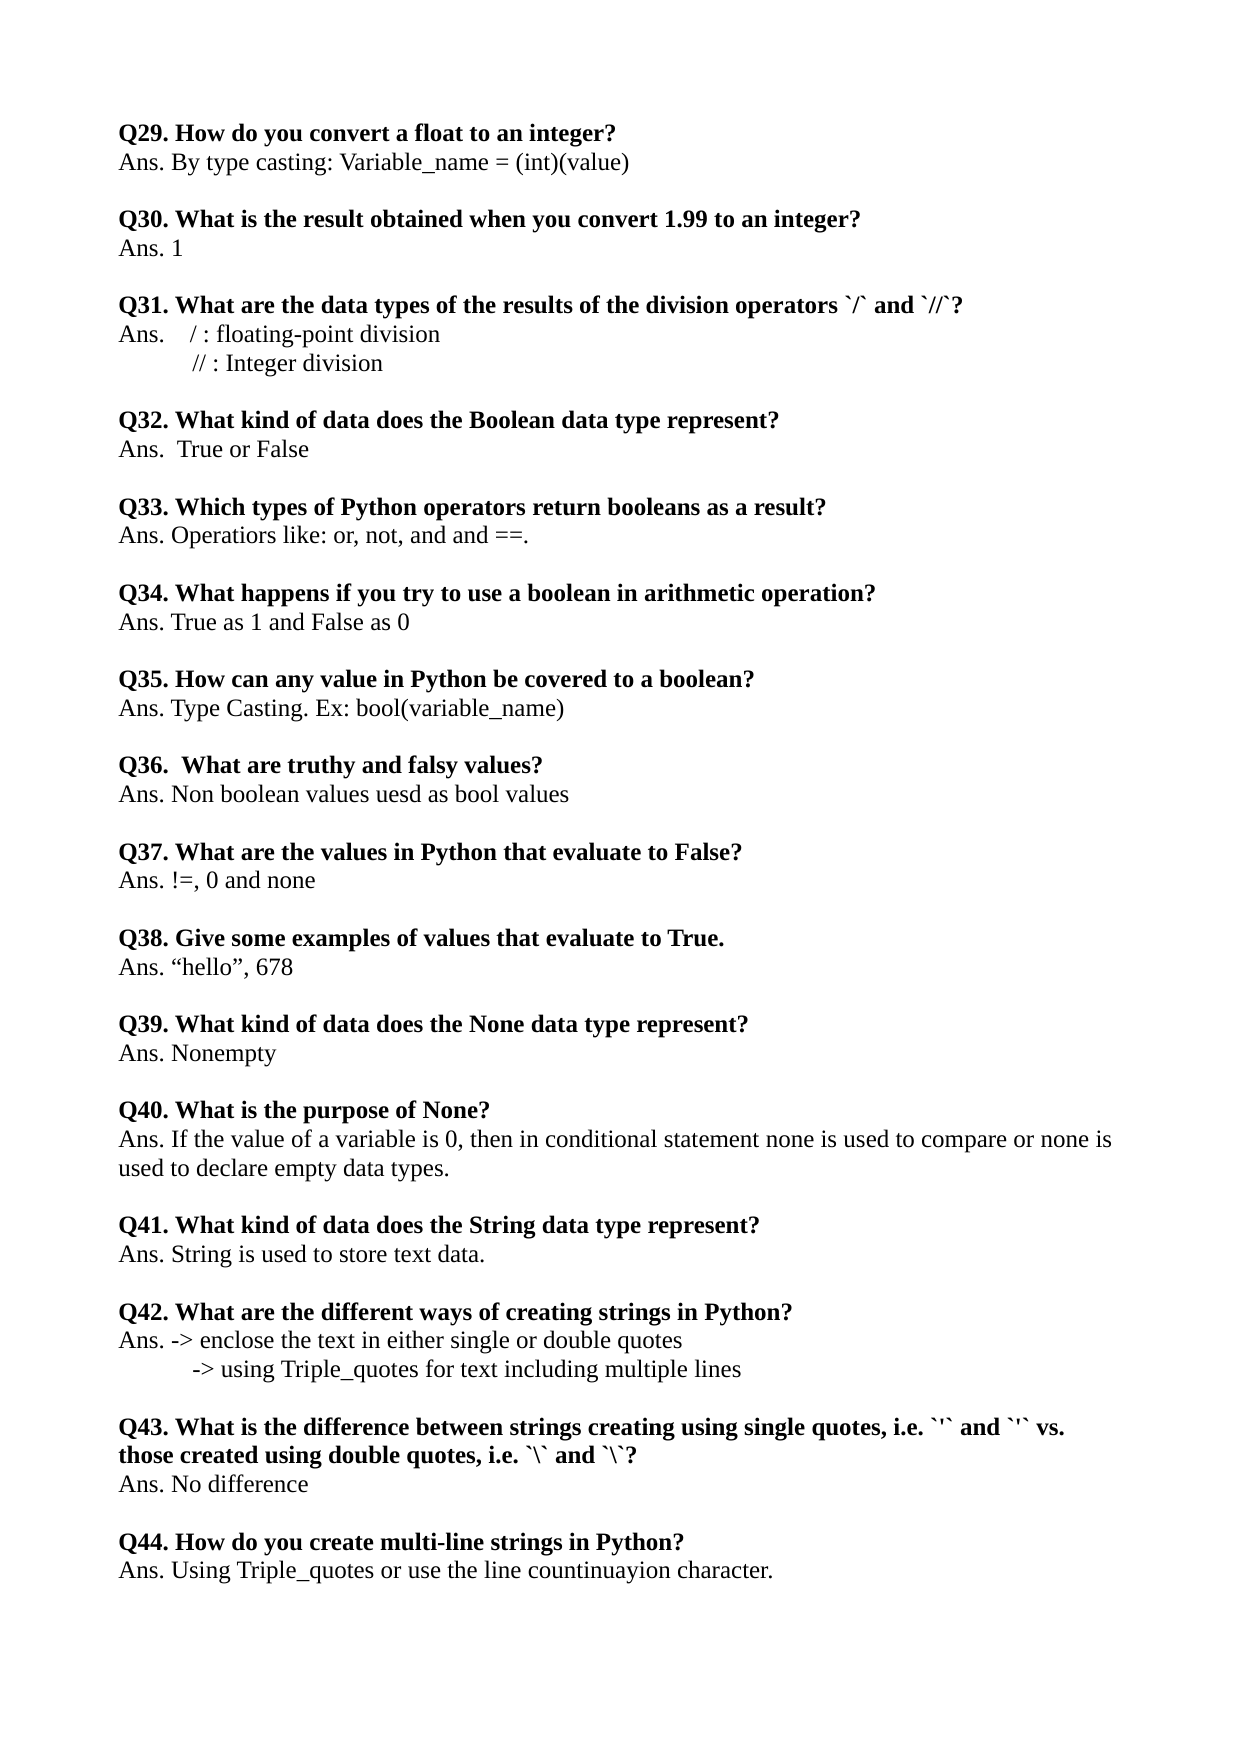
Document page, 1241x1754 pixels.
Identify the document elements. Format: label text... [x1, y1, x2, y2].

text Ans. Nonempty [118, 1038, 1122, 1067]
text Q37. What are the values in Python that evaluate to False? [118, 837, 1122, 866]
text Q30. What is the result obtained when you convert 1.99 to an integer? [118, 204, 1122, 233]
text Q43. What is the difference between strings creating using single quotes, i.e. `'` and `'` vs. those created using double quotes, i.e. `\` and `\`? [118, 1412, 1122, 1469]
text Q40. What is the purpose of None? [118, 1096, 1122, 1124]
text Ans. Using Triple_quotes or use the line countinuayion character. [118, 1556, 1122, 1584]
text Ans. Non boolean values uesd as bool values [118, 779, 1122, 808]
text Ans. -> enclose the text in either single or double quotes [118, 1326, 1122, 1354]
text Ans. Type Casting. Ex: bool(variable_name) [118, 693, 1122, 722]
text Q38. Give some examples of values that evaluate to True. [118, 923, 1122, 952]
text Ans. “hello”, 678 [118, 952, 1122, 981]
text Q36. What are truthy and falsy values? [118, 751, 1122, 779]
text Q44. How do you create multi-line strings in Python? [118, 1527, 1122, 1556]
text -> using Triple_quotes for text including multiple lines [118, 1354, 1122, 1383]
text Q41. What kind of data does the String data type represent? [118, 1211, 1122, 1239]
text Q35. How can any value in Python be covered to a boolean? [118, 664, 1122, 693]
text Ans. No difference [118, 1469, 1122, 1498]
text Ans. Operatiors like: or, not, and and ==. [118, 521, 1122, 549]
text Q34. What happens if you try to use a boolean in arithmetic operation? [118, 578, 1122, 607]
text Ans. / : floating-point division [118, 319, 1122, 348]
text Ans. 1 [118, 233, 1122, 262]
text Ans. !=, 0 and none [118, 866, 1122, 894]
text Ans. String is used to store text data. [118, 1239, 1122, 1268]
text Q31. What are the data types of the results of the division operators `/` and `//`? [118, 291, 1122, 319]
text Q29. How do you convert a float to an integer? [118, 118, 1122, 147]
text Q42. What are the different ways of creating strings in Python? [118, 1297, 1122, 1326]
text Q39. What kind of data does the None data type represent? [118, 1009, 1122, 1038]
text Ans. True as 1 and False as 0 [118, 607, 1122, 636]
text Q32. What kind of data does the Boolean data type represent? [118, 406, 1122, 434]
text Ans. If the value of a variable is 0, then in conditional statement none is used to compare or none is used to declare empty data types. [118, 1124, 1122, 1182]
text // : Integer division [118, 348, 1122, 377]
text Ans. True or False [118, 434, 1122, 463]
text Ans. By type casting: Variable_name = (int)(value) [118, 147, 1122, 176]
text Q33. Which types of Python operators return booleans as a result? [118, 492, 1122, 521]
